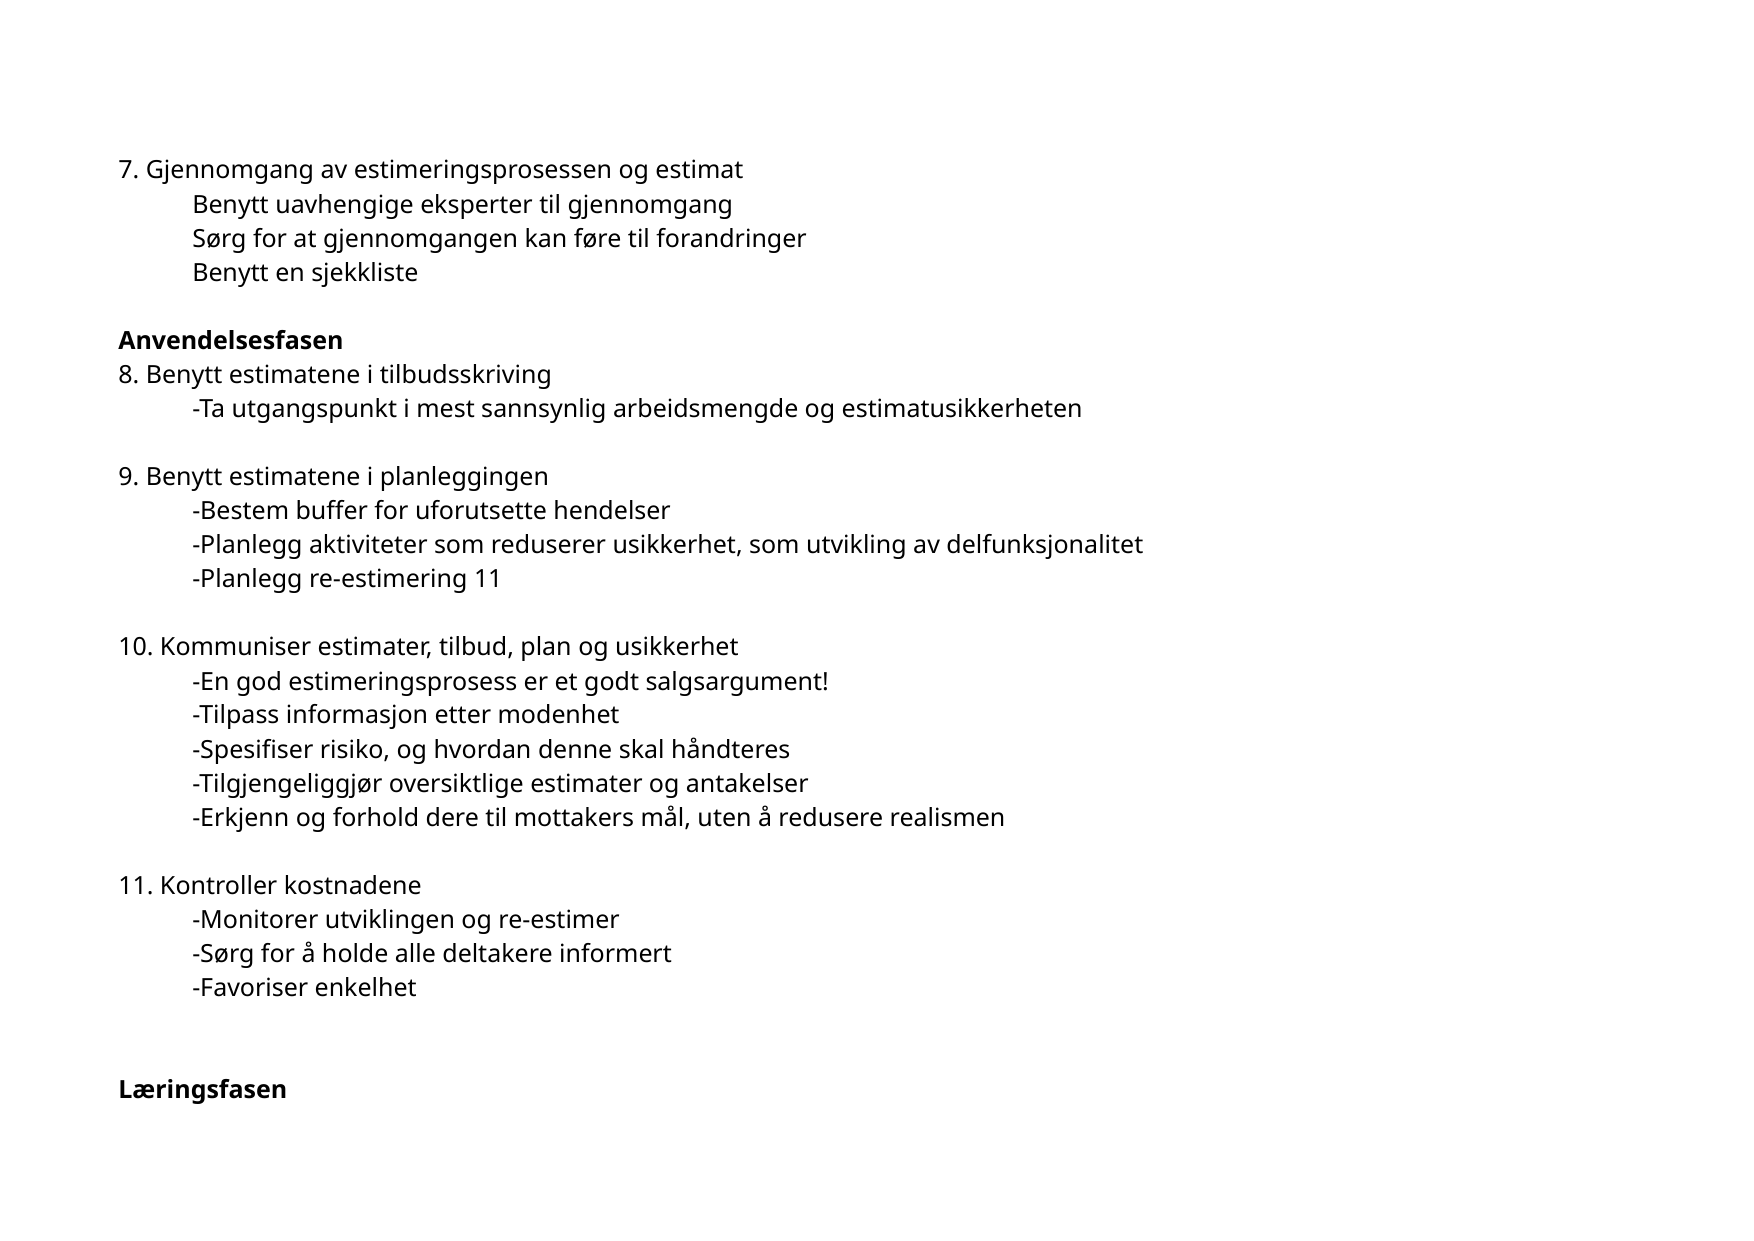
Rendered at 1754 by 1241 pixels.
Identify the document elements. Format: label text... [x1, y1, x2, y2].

text -En god estimeringsprosess er et godt salgsargument! [118, 663, 1636, 697]
text -Spesifiser risiko, og hvordan denne skal håndteres [118, 731, 1636, 765]
text 11. Kontroller kostnadene [118, 867, 1636, 902]
text -Tilgjengeliggjør oversiktlige estimater og antakelser [118, 765, 1636, 799]
text 10. Kommuniser estimater, tilbud, plan og usikkerhet [118, 629, 1636, 663]
text Benytt en sjekkliste [118, 254, 1636, 288]
text -Ta utgangspunkt i mest sannsynlig arbeidsmengde og estimatusikkerheten [118, 391, 1636, 425]
text Læringsfasen [118, 1072, 1636, 1106]
text -Favoriser enkelhet [118, 970, 1636, 1004]
text -Monitorer utviklingen og re-estimer [118, 902, 1636, 936]
text -Erkjenn og forhold dere til mottakers mål, uten å redusere realismen [118, 799, 1636, 833]
text 8. Benytt estimatene i tilbudsskriving [118, 357, 1636, 391]
text -Planlegg re-estimering 11 [118, 561, 1636, 595]
text 9. Benytt estimatene i planleggingen [118, 459, 1636, 493]
text -Bestem buffer for uforutsette hendelser [118, 493, 1636, 527]
text Anvendelsesfasen [118, 322, 1636, 357]
text Sørg for at gjennomgangen kan føre til forandringer [118, 220, 1636, 254]
text -Planlegg aktiviteter som reduserer usikkerhet, som utvikling av delfunksjonalitet [118, 527, 1636, 561]
text Benytt uavhengige eksperter til gjennomgang [118, 186, 1636, 220]
text -Tilpass informasjon etter modenhet [118, 697, 1636, 731]
text 7. Gjennomgang av estimeringsprosessen og estimat [118, 152, 1636, 186]
text -Sørg for å holde alle deltakere informert [118, 936, 1636, 970]
